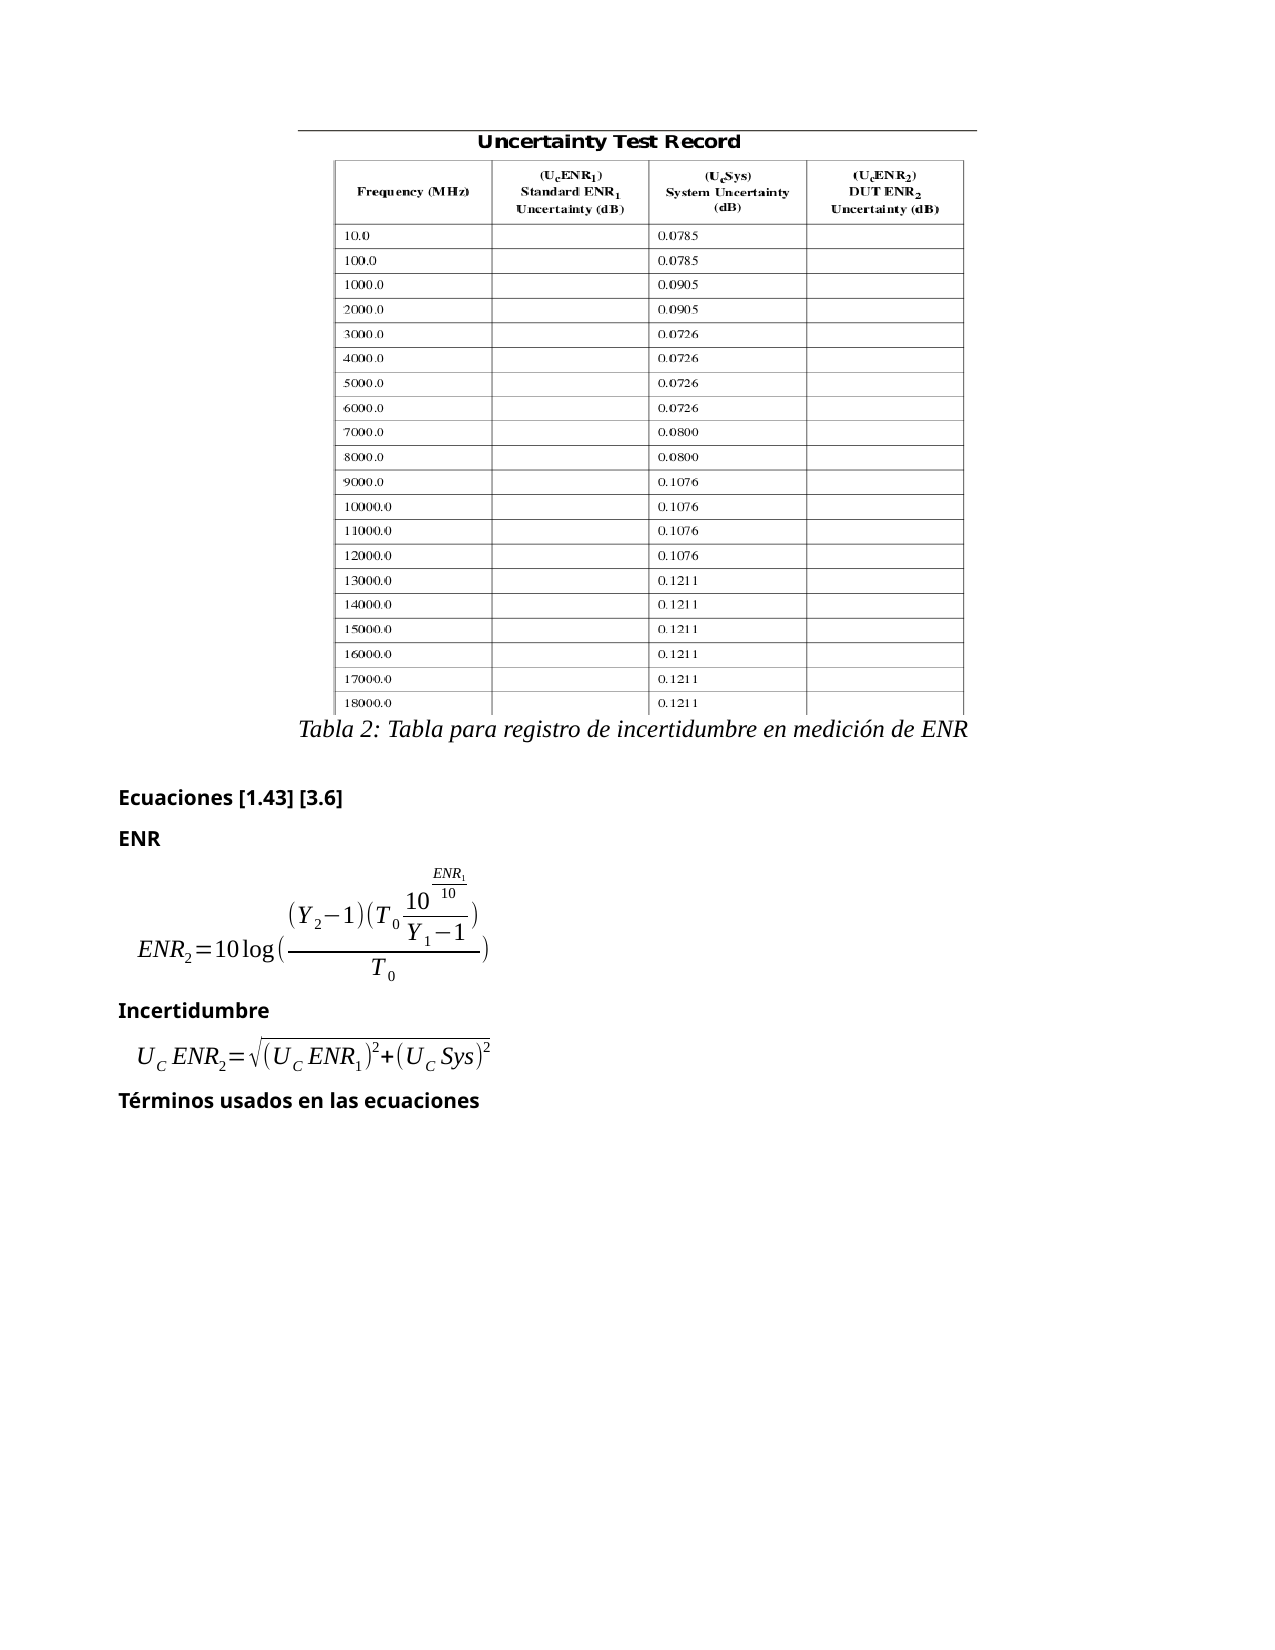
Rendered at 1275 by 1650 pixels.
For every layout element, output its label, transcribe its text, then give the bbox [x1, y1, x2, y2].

text ENR [118, 824, 1157, 852]
text Tabla 2: Tabla para registro de incertidumbre en medición de ENR [298, 715, 977, 743]
picture [297, 130, 978, 715]
text Incertidumbre [118, 996, 1157, 1025]
text Términos usados en las ecuaciones [118, 1086, 1157, 1114]
text Ecuaciones [1.43] [3.6] [118, 783, 1157, 812]
